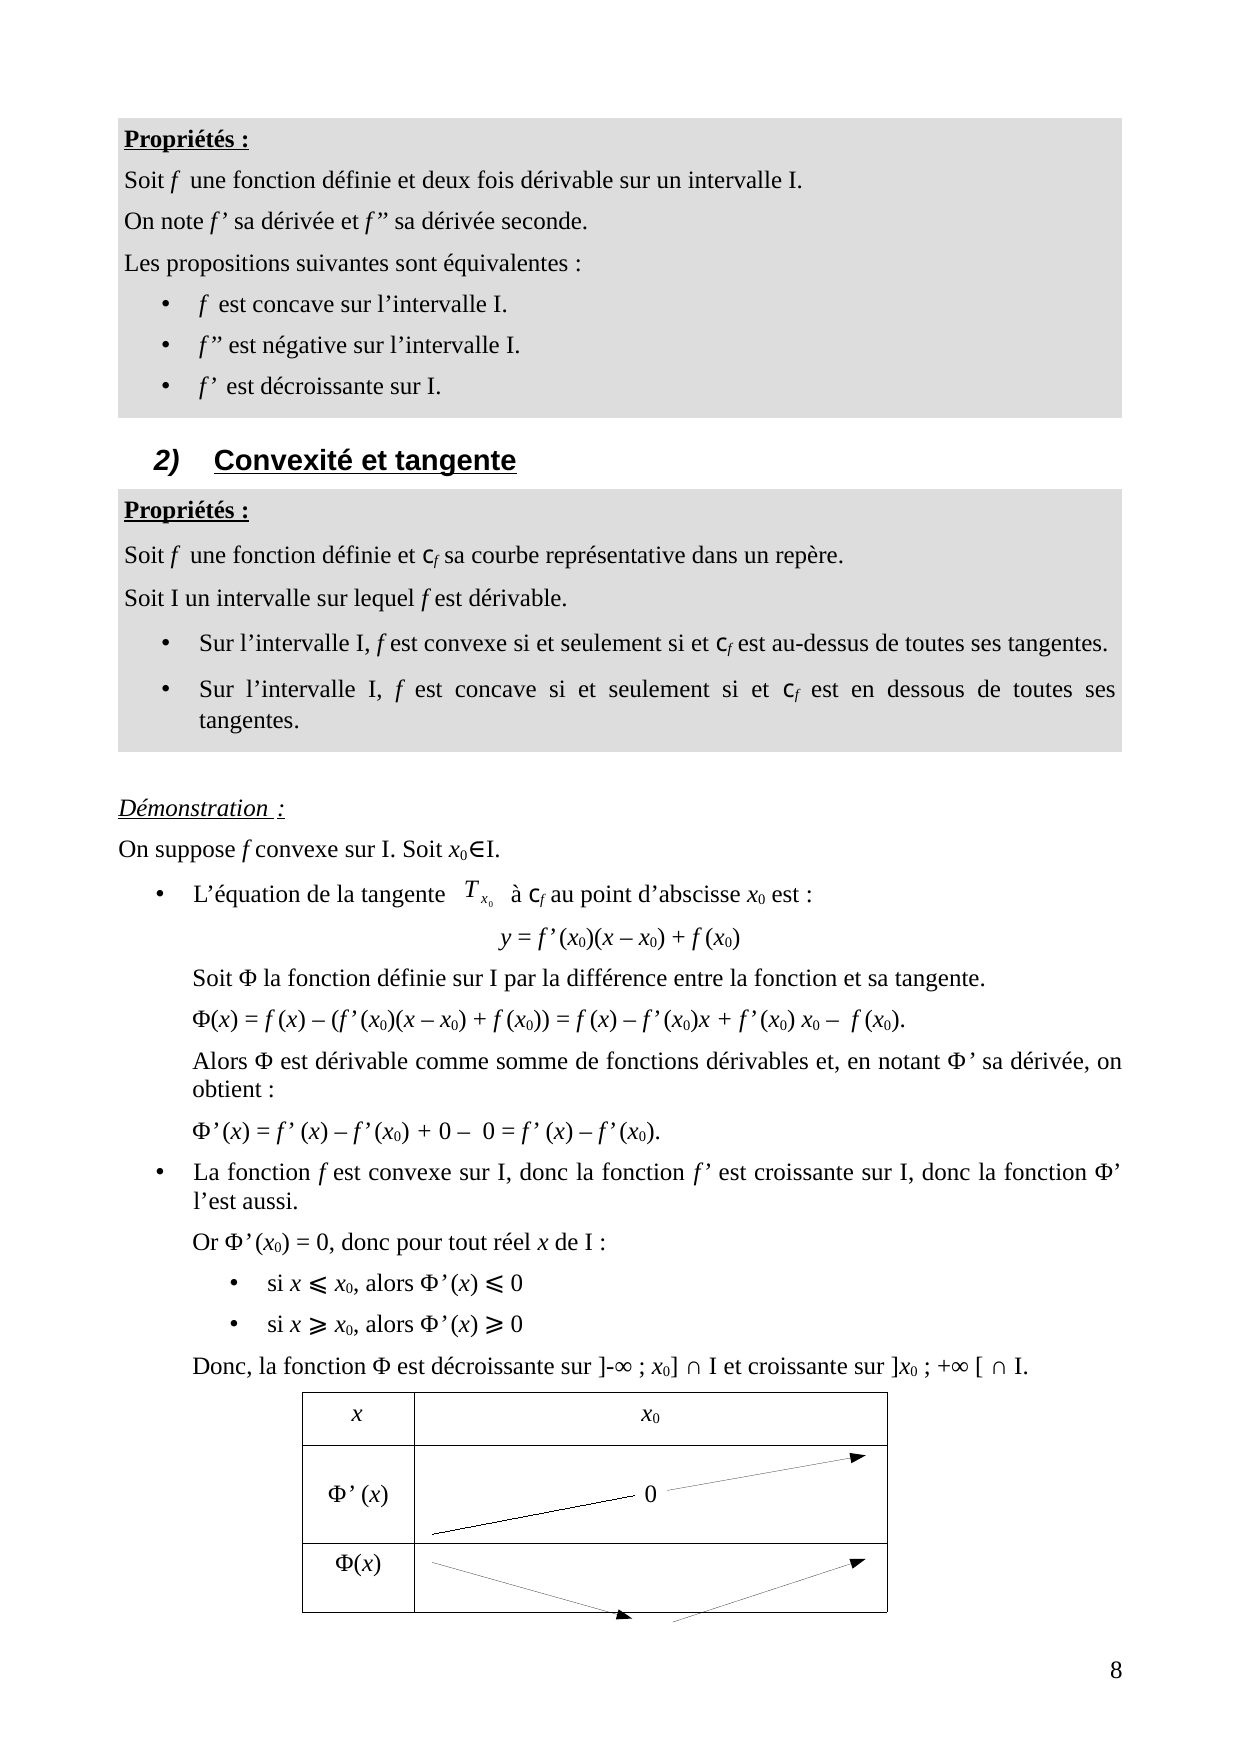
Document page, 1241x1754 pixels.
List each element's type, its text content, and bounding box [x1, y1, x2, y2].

list La fonction f est convexe sur I, donc la fonction f’ est croissante sur I, donc la fonction Φ’ l’est aussi. [156, 1157, 1122, 1214]
table_cell 0 [415, 1446, 887, 1543]
list si x ⩾ x0, alors Φ’ (x) ⩾ 0 [229, 1309, 1122, 1338]
table_cell Φ(x) [303, 1544, 414, 1612]
text Donc, la fonction Φ est décroissante sur ]-∞ ; x0] ∩ I et croissante sur ]x0 ; +∞ [ ∩ I. [192, 1351, 1122, 1379]
table_header x [303, 1393, 414, 1445]
text Or Φ’ (x0) = 0, donc pour tout réel x de I : [192, 1227, 1122, 1256]
list L’équation de la tangenteà cf au point d’abscisse x0 est : [156, 876, 1122, 909]
table_header Propriétés : Soit f une fonction définie et deux fois dérivable sur un intervalle I. On note f’ sa dérivée et f’’ sa dérivée seconde. Les propositions suivantes sont équivalentes : f est concave sur l’intervalle I. f’’ est négative sur l’intervalle I. f’ est décroissante sur I. [118, 118, 1122, 418]
table_header x0 [415, 1393, 887, 1445]
text Démonstration : [118, 793, 1122, 822]
table_cell Φ’ (x) [303, 1446, 414, 1543]
list si x ⩽ x0, alors Φ’ (x) ⩽ 0 [229, 1268, 1122, 1297]
table_cell [415, 1544, 887, 1612]
table_header Propriétés : Soit f une fonction définie et cf sa courbe représentative dans un repère. Soit I un intervalle sur lequel f est dérivable. Sur l’intervalle I, f est convexe si et seulement si et cf est au-dessus de toutes ses tangentes. Sur l’intervalle I, f est concave si et seulement si et cf est en dessous de toutes ses tangentes. [118, 489, 1122, 752]
text Soit Φ la fonction définie sur I par la différence entre la fonction et sa tangente. [192, 963, 1122, 992]
subtitle Convexité et tangente [153, 443, 1122, 477]
text y = f’ (x0)(x – x0) + f (x0) [118, 922, 1122, 951]
text On suppose f convexe sur I. Soit x0∈I. [118, 834, 1122, 863]
text Φ(x) = f (x) – (f’ (x0)(x – x0) + f (x0)) = f (x) – f’ (x0)x + f’ (x0) x0 – f (x0). [192, 1004, 1122, 1033]
text Φ’ (x) = f’ (x) – f’ (x0) + 0 – 0 = f’ (x) – f’ (x0). [192, 1116, 1122, 1144]
text Alors Φ est dérivable comme somme de fonctions dérivables et, en notant Φ’ sa dérivée, on obtient : [192, 1046, 1122, 1103]
